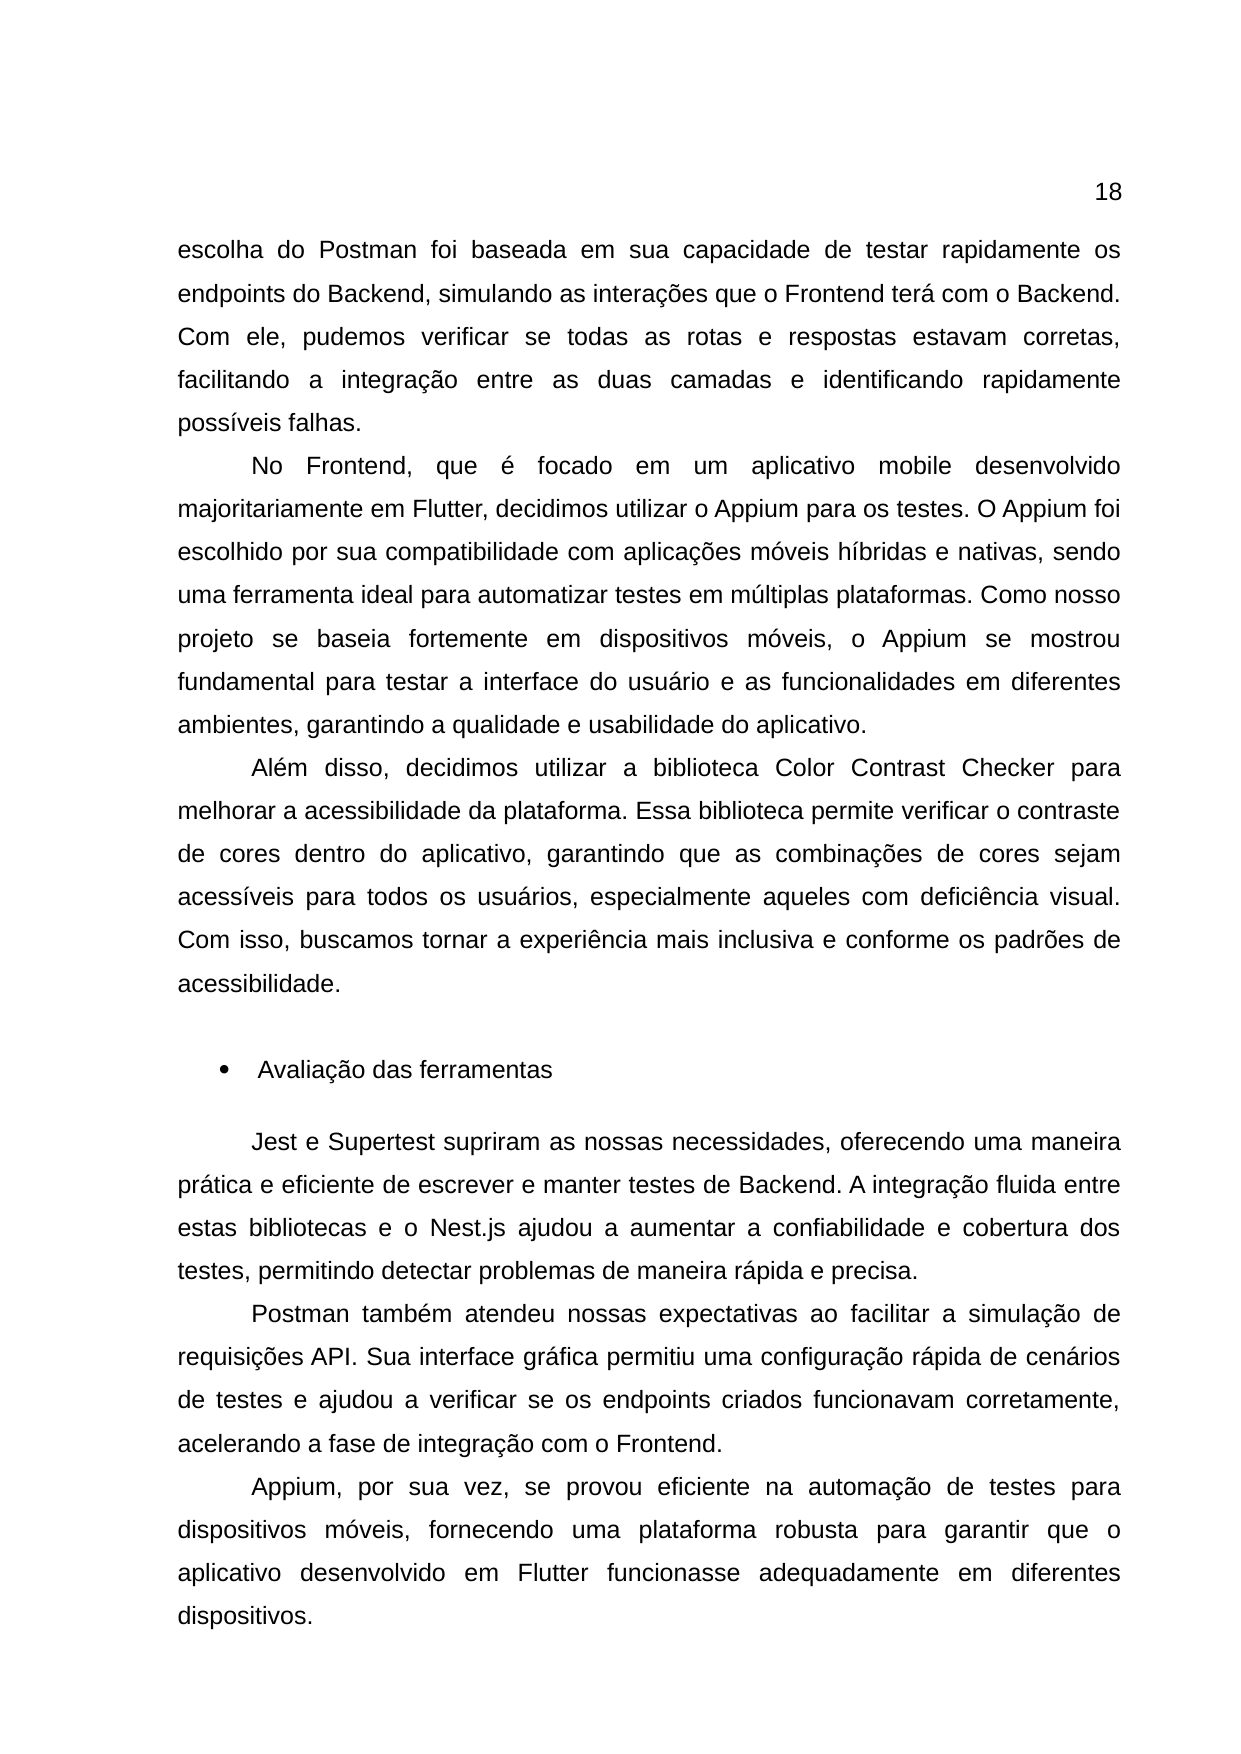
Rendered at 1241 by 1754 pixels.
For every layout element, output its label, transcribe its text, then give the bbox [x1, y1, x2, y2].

text escolha do Postman foi baseada em sua capacidade de testar rapidamente os endpoints do Backend, simulando as interações que o Frontend terá com o Backend. Com ele, pudemos verificar se todas as rotas e respostas estavam corretas, facilitando a integração entre as duas camadas e identificando rapidamente possíveis falhas. [177, 235, 1122, 437]
text Jest e Supertest supriram as nossas necessidades, oferecendo uma maneira prática e eficiente de escrever e manter testes de Backend. A integração fluida entre estas bibliotecas e o Nest.js ajudou a aumentar a confiabilidade e cobertura dos testes, permitindo detectar problemas de maneira rápida e precisa. [177, 1127, 1122, 1285]
subtitle Avaliação das ferramentas [220, 1055, 1122, 1084]
text Postman também atendeu nossas expectativas ao facilitar a simulação de requisições API. Sua interface gráfica permitiu uma configuração rápida de cenários de testes e ajudou a verificar se os endpoints criados funcionavam corretamente, acelerando a fase de integração com o Frontend. [177, 1299, 1122, 1457]
text Além disso, decidimos utilizar a biblioteca Color Contrast Checker para melhorar a acessibilidade da plataforma. Essa biblioteca permite verificar o contraste de cores dentro do aplicativo, garantindo que as combinações de cores sejam acessíveis para todos os usuários, especialmente aqueles com deficiência visual. Com isso, buscamos tornar a experiência mais inclusiva e conforme os padrões de acessibilidade. [177, 753, 1122, 997]
text No Frontend, que é focado em um aplicativo mobile desenvolvido majoritariamente em Flutter, decidimos utilizar o Appium para os testes. O Appium foi escolhido por sua compatibilidade com aplicações móveis híbridas e nativas, sendo uma ferramenta ideal para automatizar testes em múltiplas plataformas. Como nosso projeto se baseia fortemente em dispositivos móveis, o Appium se mostrou fundamental para testar a interface do usuário e as funcionalidades em diferentes ambientes, garantindo a qualidade e usabilidade do aplicativo. [177, 451, 1122, 738]
text Appium, por sua vez, se provou eficiente na automação de testes para dispositivos móveis, fornecendo uma plataforma robusta para garantir que o aplicativo desenvolvido em Flutter funcionasse adequadamente em diferentes dispositivos. [177, 1472, 1122, 1630]
